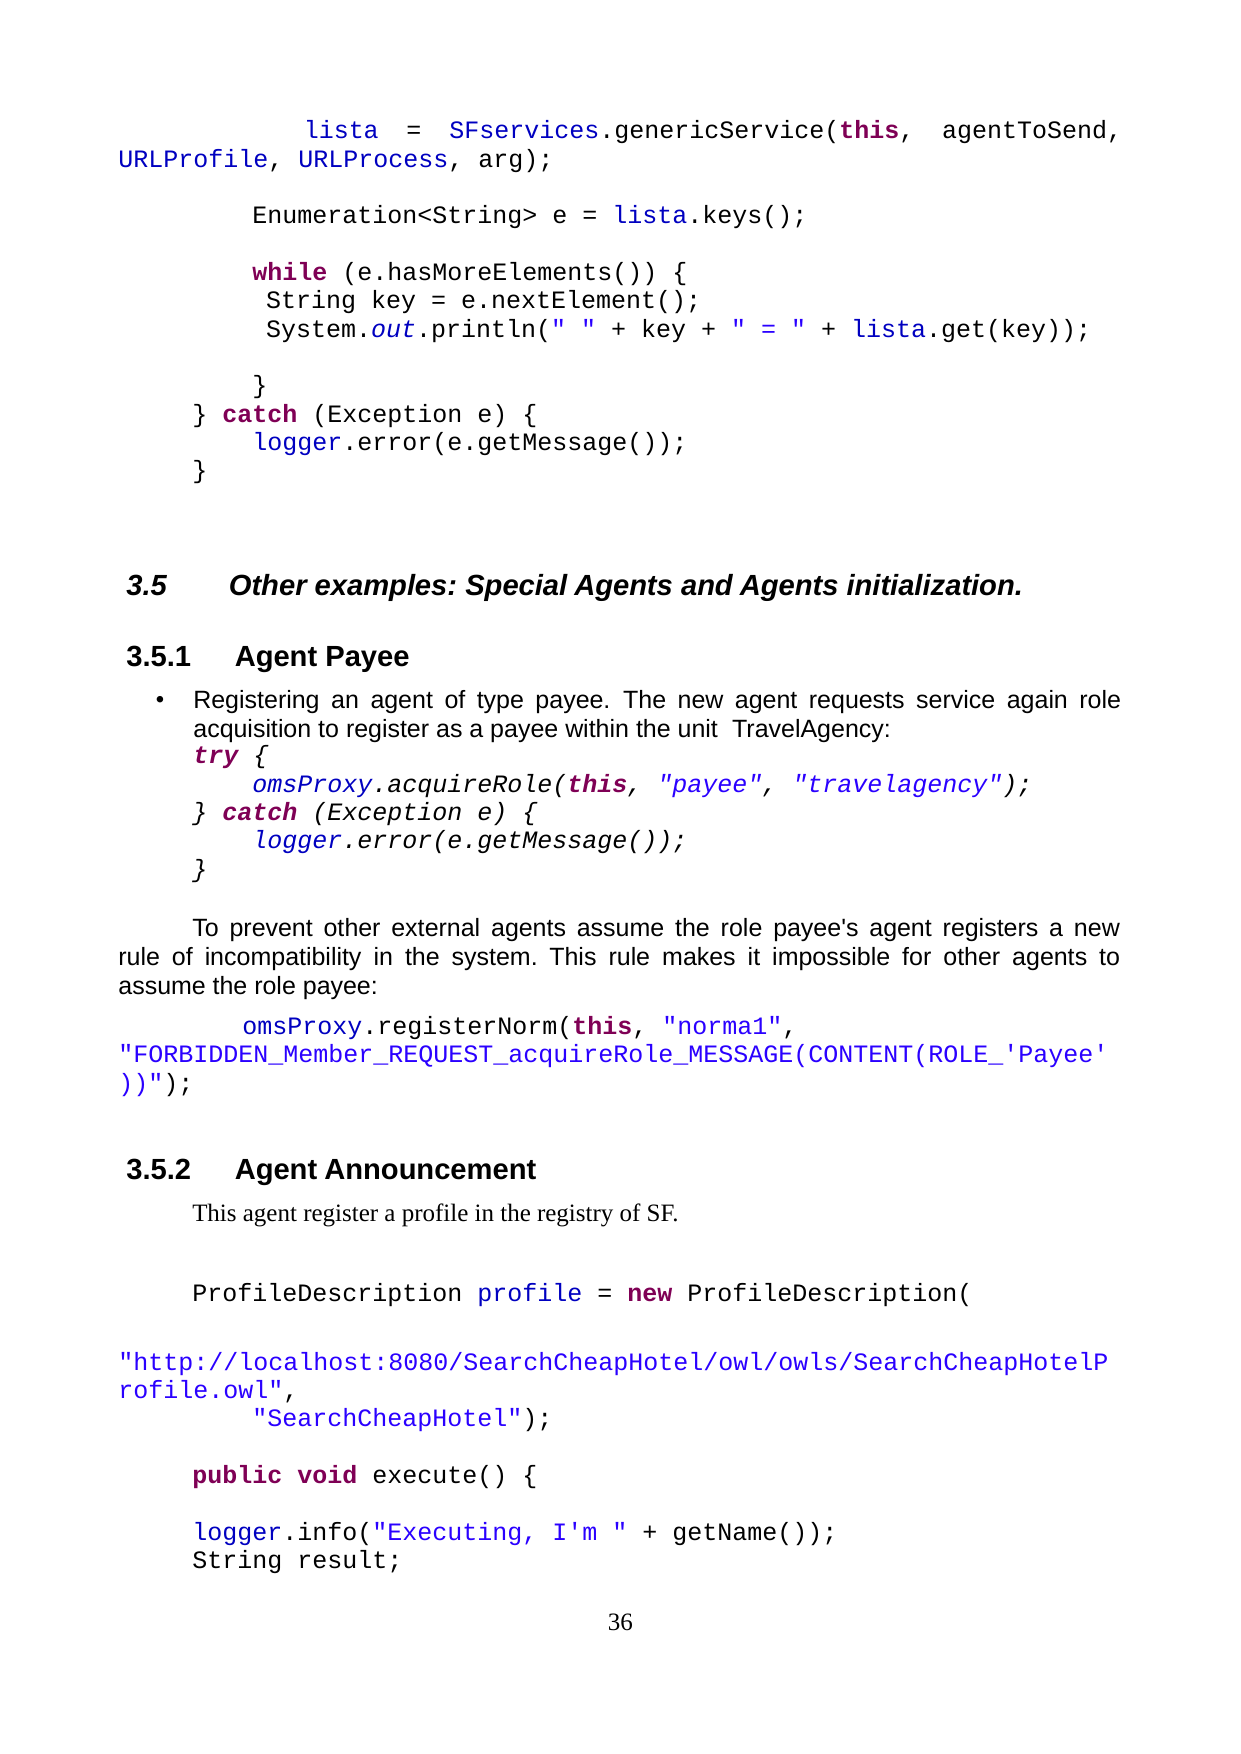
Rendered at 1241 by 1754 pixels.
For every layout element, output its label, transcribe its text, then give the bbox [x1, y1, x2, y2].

text logger.error(e.getMessage()); [118, 828, 1122, 856]
text This agent register a profile in the registry of SF. [118, 1198, 1122, 1227]
list Registering an agent of type payee. The new agent requests service again role acquisition to register as a payee within the unit TravelAgency: [156, 685, 1122, 743]
text ProfileDescription profile = new ProfileDescription( [118, 1280, 1122, 1308]
subtitle Agent Announcement [118, 1152, 1122, 1186]
text } catch (Exception e) { [118, 800, 1122, 828]
text try { [156, 743, 1122, 771]
text public void execute() { [118, 1463, 1122, 1491]
text lista = SFservices.genericService(this, agentToSend, URLProfile, URLProcess, arg); [118, 118, 1122, 175]
text System.out.println(" " + key + " = " + lista.get(key)); [118, 316, 1122, 345]
text } catch (Exception e) { [118, 401, 1122, 430]
text logger.error(e.getMessage()); [118, 430, 1122, 458]
text while (e.hasMoreElements()) { [118, 260, 1122, 288]
text } [118, 856, 1122, 885]
text logger.info("Executing, I'm " + getName()); [118, 1519, 1122, 1548]
text omsProxy.registerNorm(this, "norma1", "FORBIDDEN_Member_REQUEST_acquireRole_MESSAGE(CONTENT(ROLE_'Payee'))"); [118, 1012, 1122, 1099]
text } [118, 458, 1122, 486]
text String result; [118, 1548, 1122, 1576]
text omsProxy.acquireRole(this, "payee", "travelagency"); [118, 771, 1122, 800]
text "http://localhost:8080/SearchCheapHotel/owl/owls/SearchCheapHotelProfile.owl", [118, 1321, 1122, 1406]
subtitle Agent Payee [118, 639, 1122, 673]
text String key = e.nextElement(); [118, 288, 1122, 316]
subtitle Other examples: Special Agents and Agents initialization. [118, 568, 1122, 602]
text Enumeration<String> e = lista.keys(); [118, 203, 1122, 231]
text "SearchCheapHotel"); [118, 1406, 1122, 1434]
text To prevent other external agents assume the role payee's agent registers a new rule of incompatibility in the system. This rule makes it impossible for other agents to assume the role payee: [118, 913, 1122, 1000]
text } [118, 373, 1122, 401]
